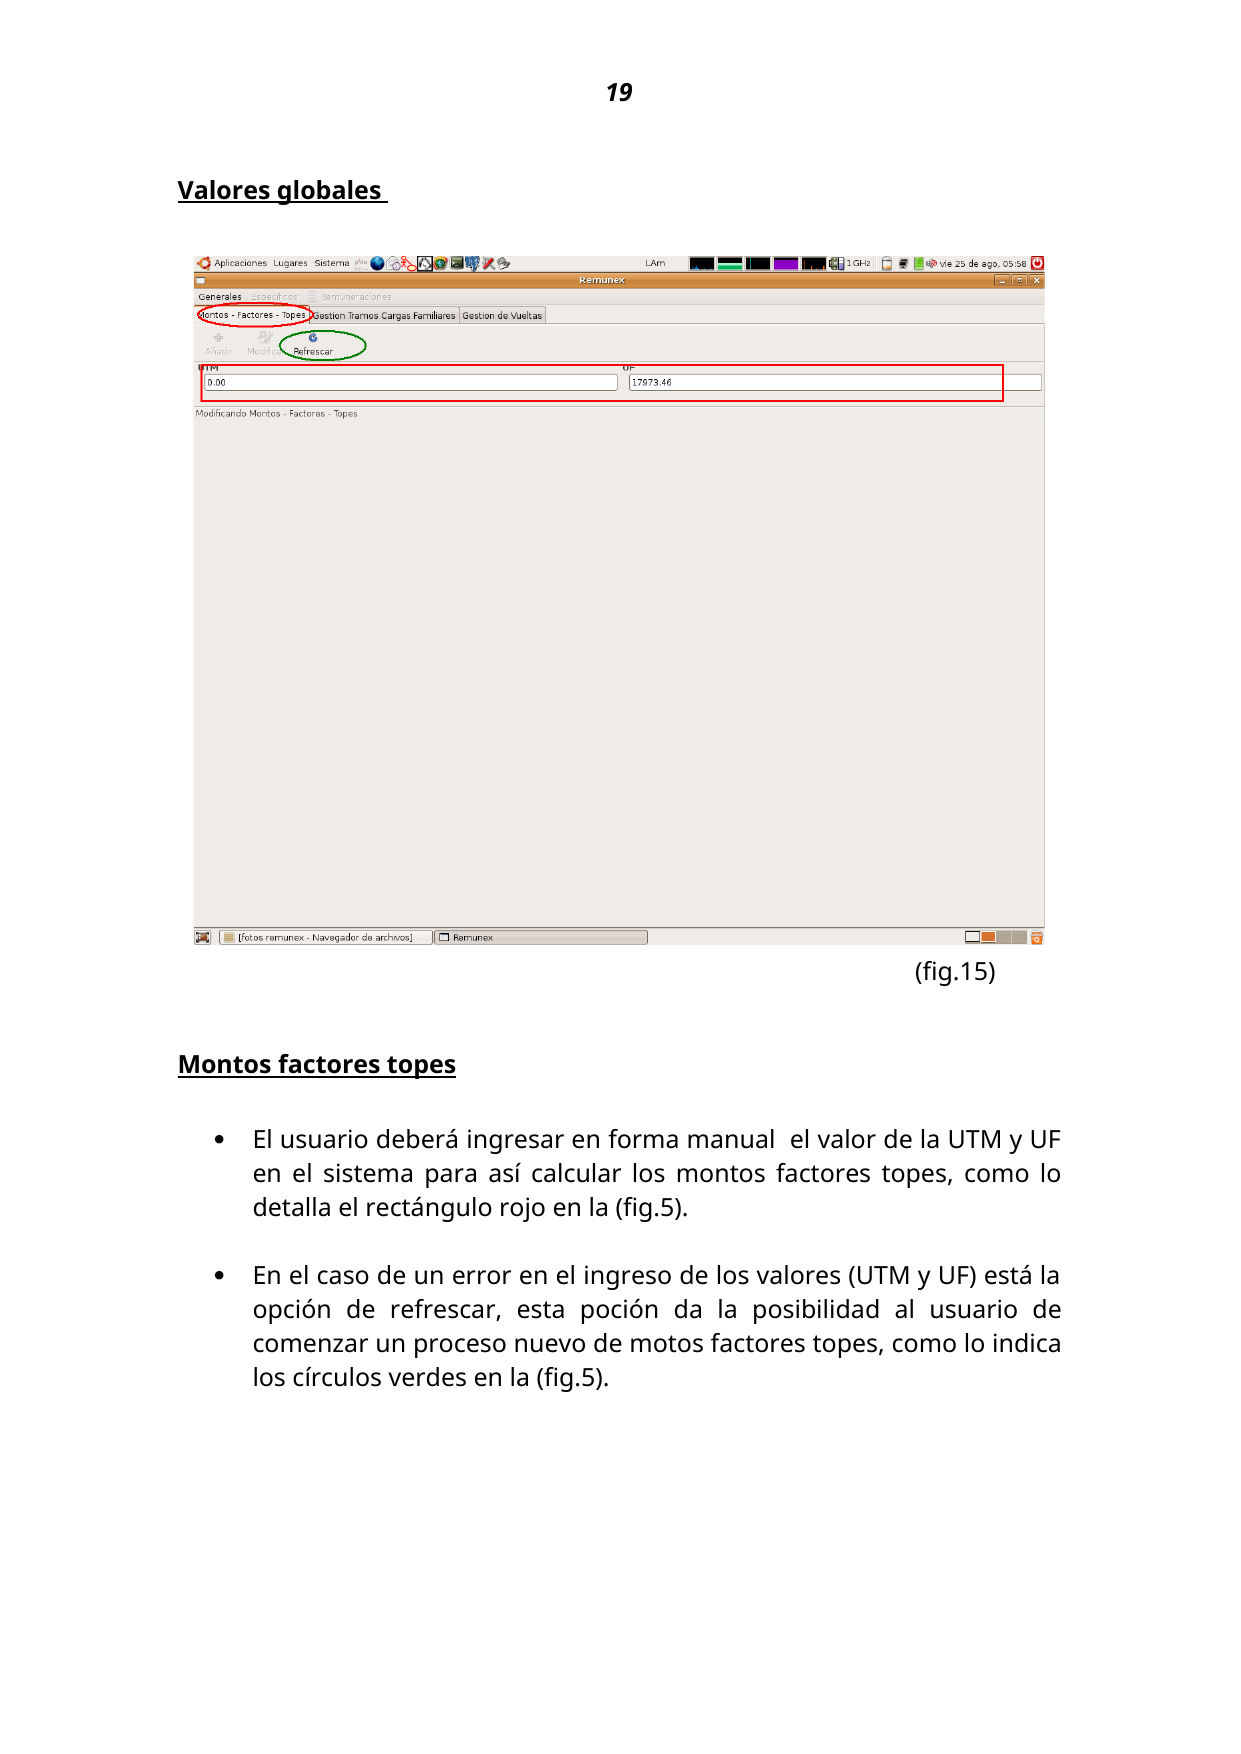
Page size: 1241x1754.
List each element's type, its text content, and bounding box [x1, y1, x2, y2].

list El usuario deberá ingresar en forma manual el valor de la UTM y UF en el sistema para así calcular los montos factores topes, como lo detalla el rectángulo rojo en la (fig.5). [215, 1122, 1063, 1224]
subtitle Valores globales [177, 173, 1063, 207]
list En el caso de un error en el ingreso de los valores (UTM y UF) está la opción de refrescar, esta poción da la posibilidad al usuario de comenzar un proceso nuevo de motos factores topes, como lo indica los círculos verdes en la (fig.5). [215, 1258, 1063, 1394]
picture [193, 256, 1045, 945]
text (fig.15) [177, 954, 1063, 988]
subtitle Montos factores topes [177, 1047, 1063, 1081]
